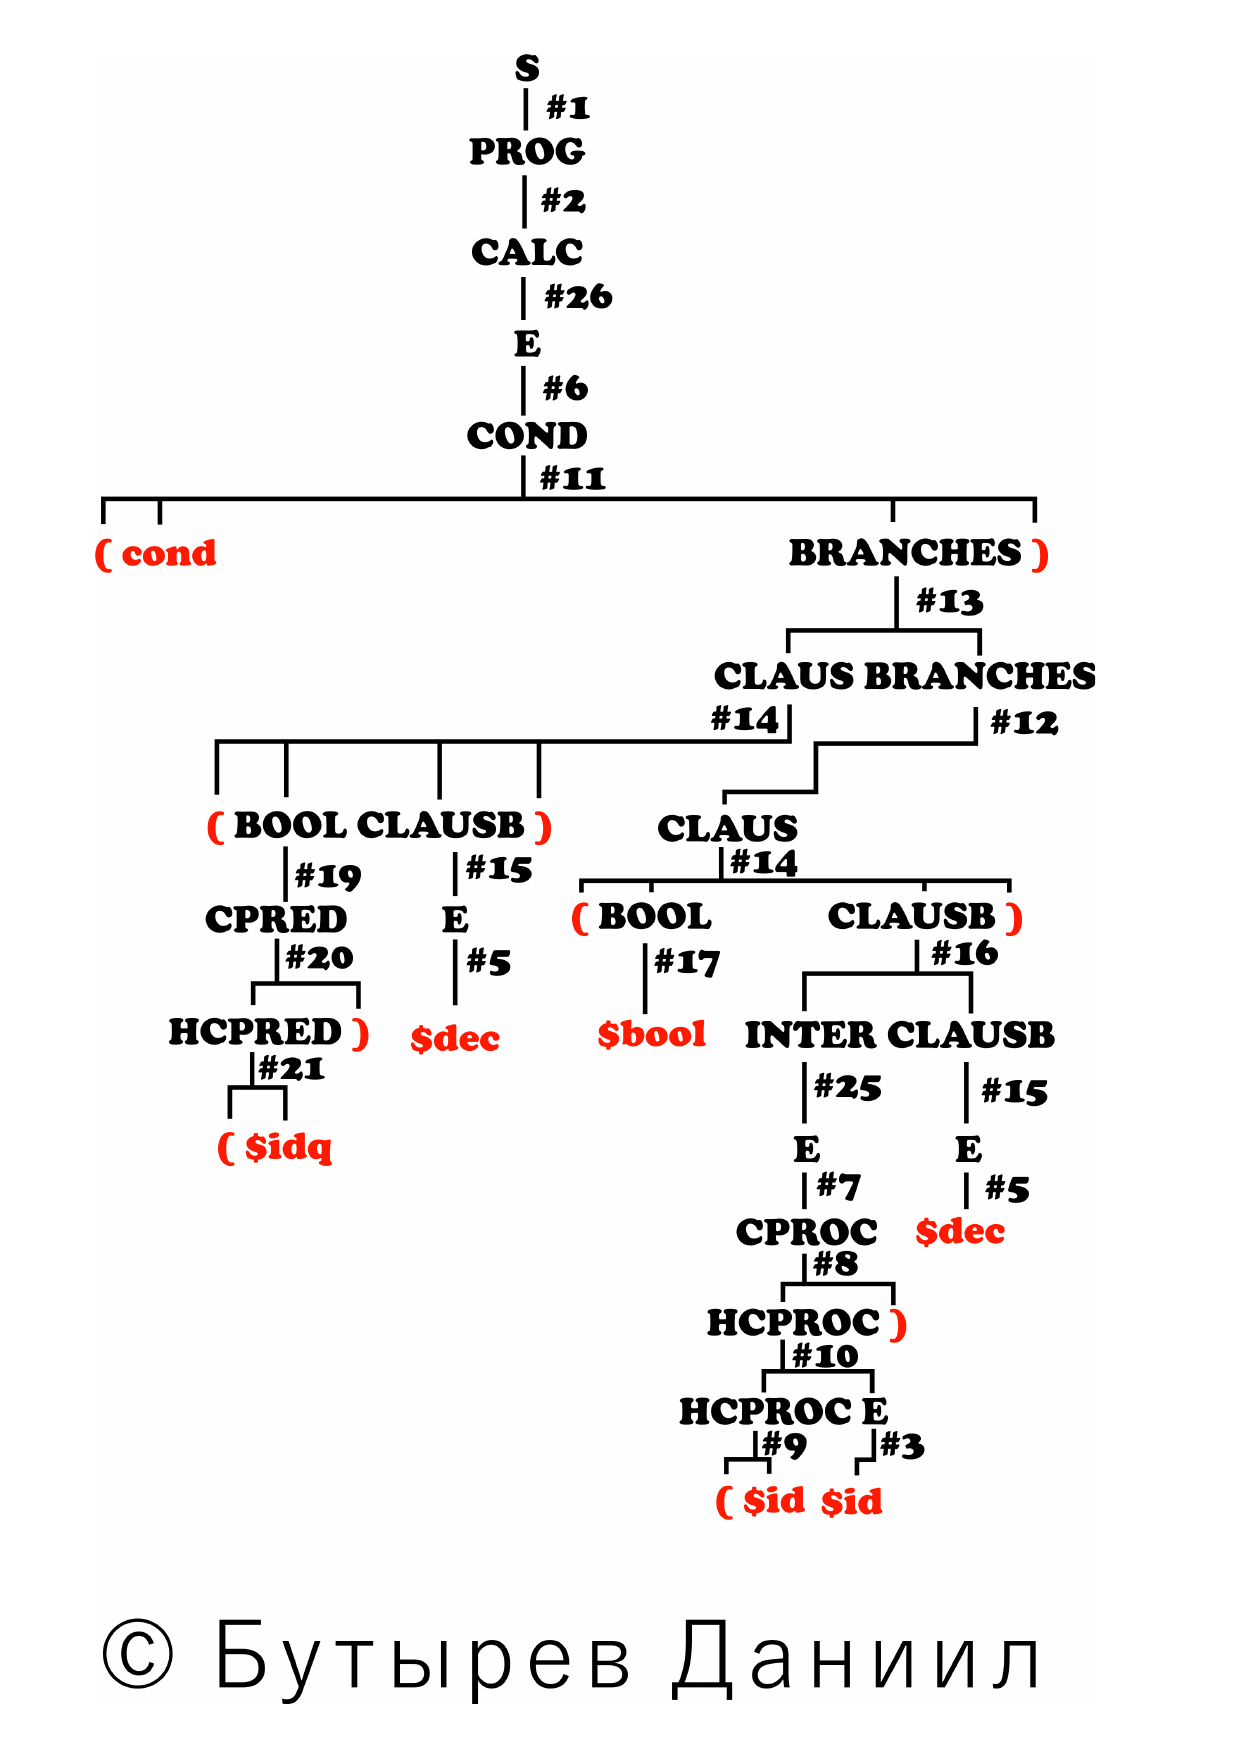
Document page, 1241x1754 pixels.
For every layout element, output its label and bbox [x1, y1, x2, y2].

picture [95, 54, 1096, 1704]
